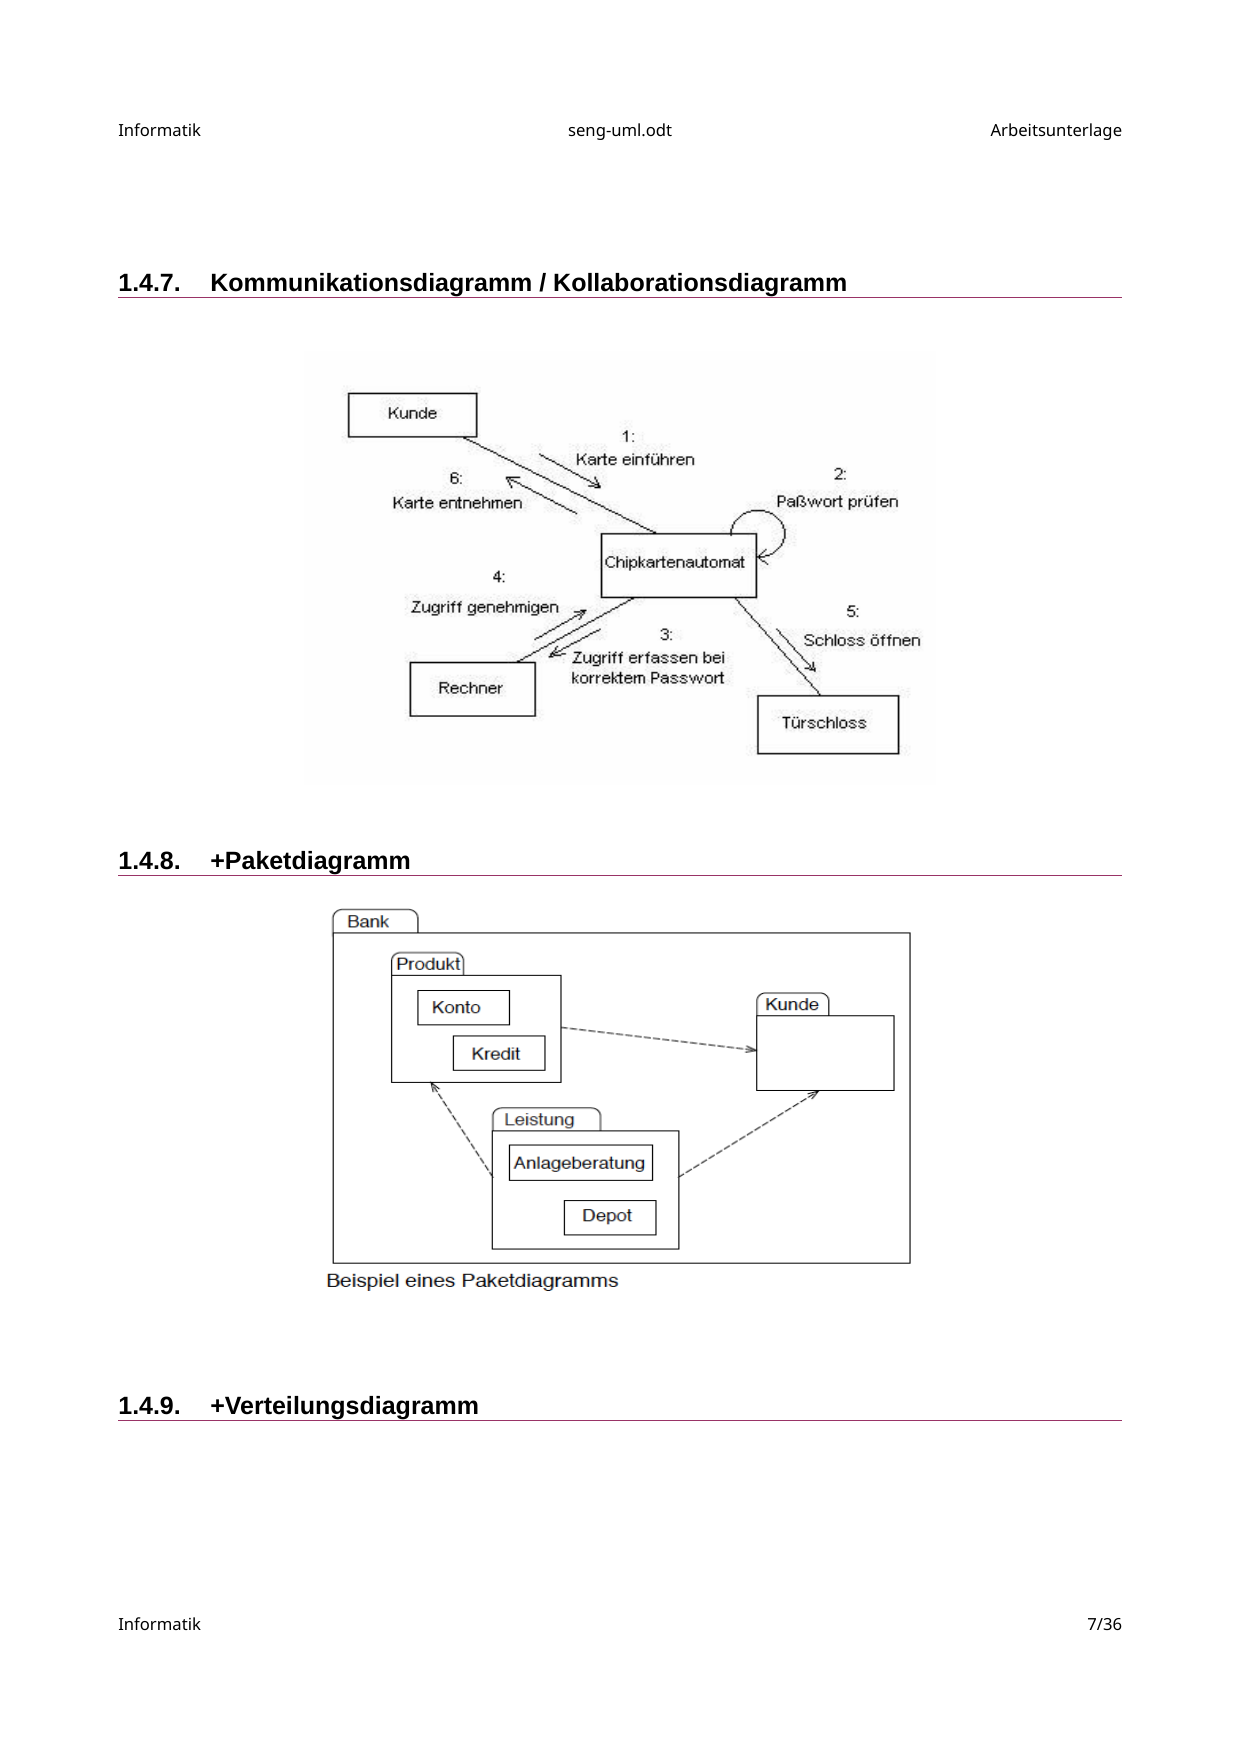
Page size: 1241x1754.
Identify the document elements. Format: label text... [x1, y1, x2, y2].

subtitle +Paketdiagramm [118, 846, 1122, 875]
picture [304, 351, 936, 785]
subtitle +Verteilungsdiagramm [118, 1391, 1122, 1420]
subtitle Kommunikationsdiagramm / Kollaborationsdiagramm [118, 268, 1122, 297]
picture [312, 888, 929, 1294]
